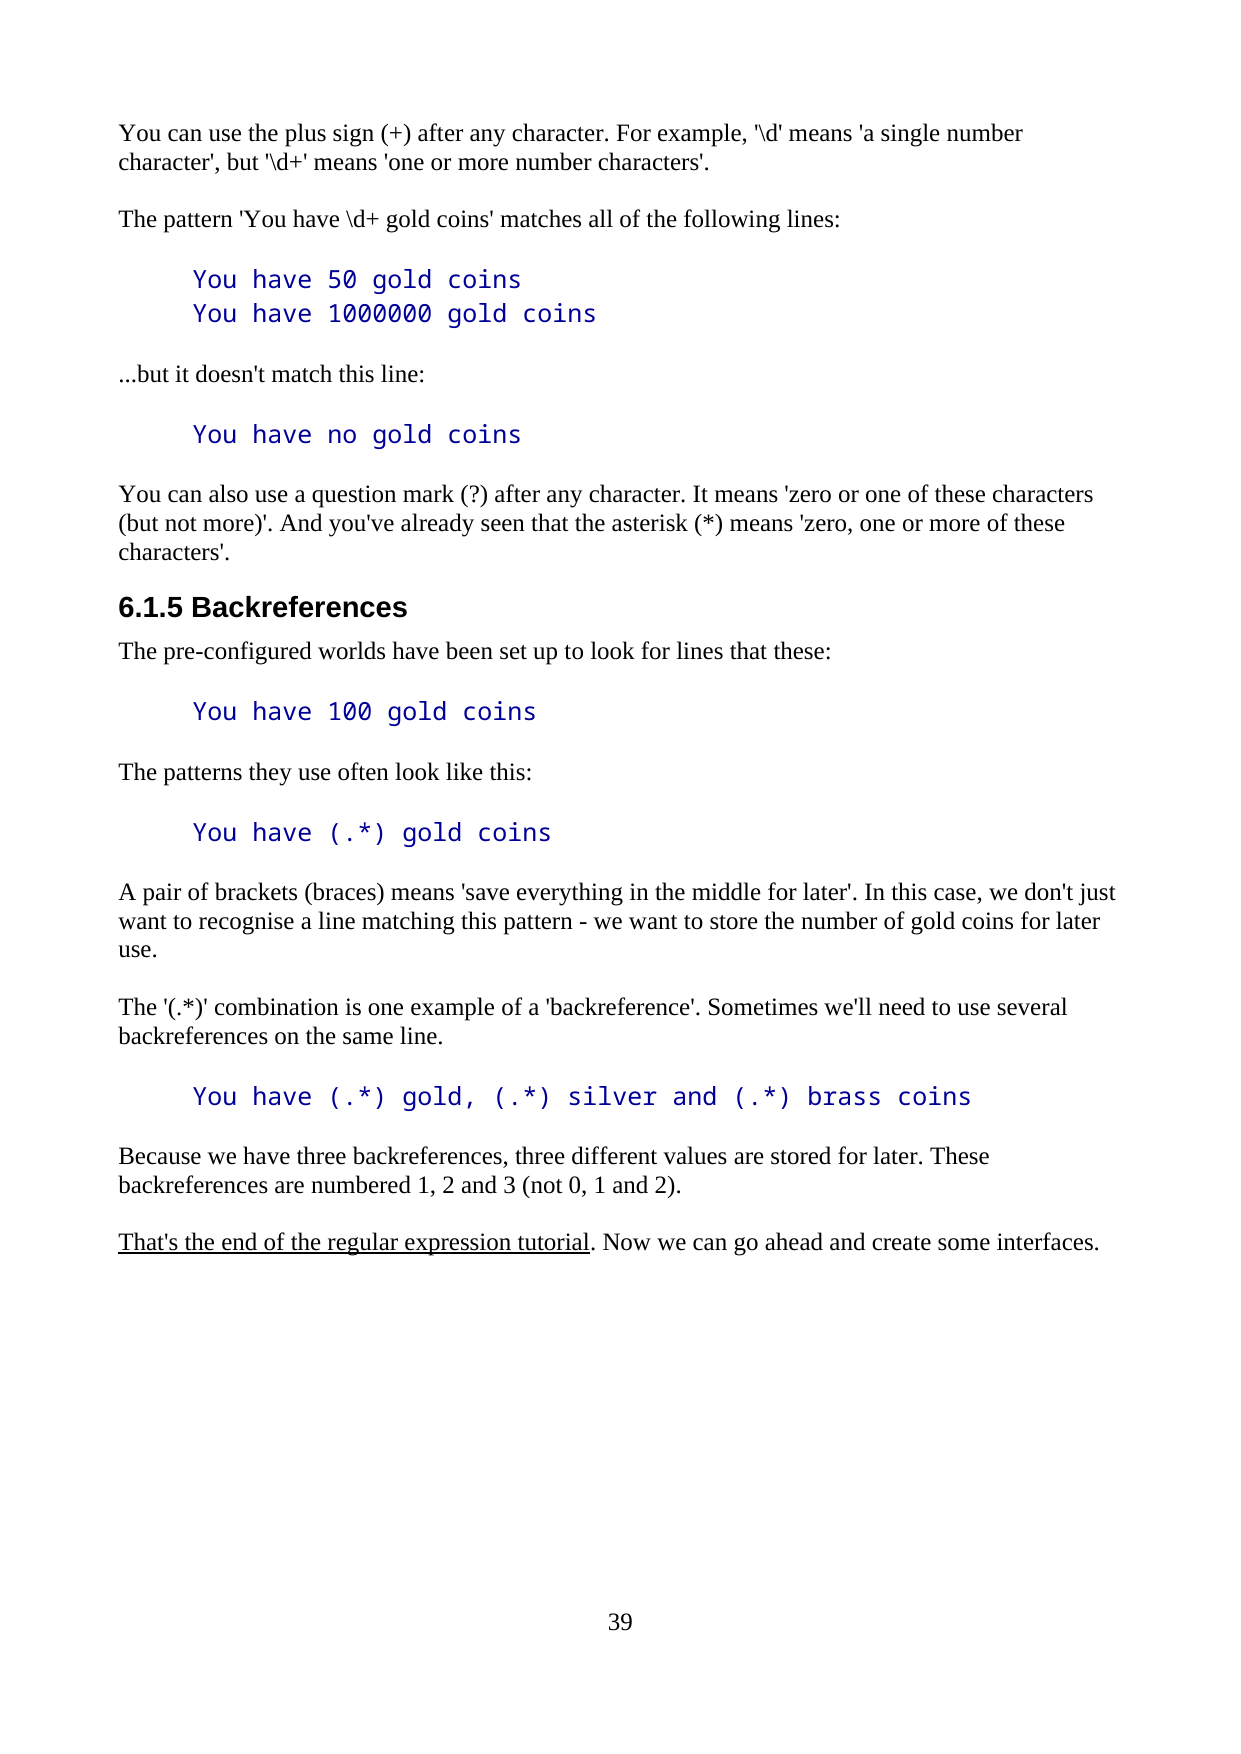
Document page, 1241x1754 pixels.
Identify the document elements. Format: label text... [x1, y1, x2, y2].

text The pre-configured worlds have been set up to look for lines that these: [118, 636, 1122, 665]
subtitle 6.1.5 Backreferences [118, 590, 1122, 624]
text You have 1000000 gold coins [118, 296, 1122, 330]
text You can use the plus sign (+) after any character. For example, '\d' means 'a single number character', but '\d+' means 'one or more number characters'. [118, 118, 1122, 176]
text ...but it doesn't match this line: [118, 359, 1122, 387]
text Because we have three backreferences, three different values are stored for later. These backreferences are numbered 1, 2 and 3 (not 0, 1 and 2). [118, 1141, 1122, 1198]
text That's the end of the regular expression tutorial. Now we can go ahead and create some interfaces. [118, 1227, 1122, 1256]
text You can also use a question mark (?) after any character. It means 'zero or one of these characters (but not more)'. And you've already seen that the asterisk (*) means 'zero, one or more of these characters'. [118, 479, 1122, 565]
text You have (.*) gold, (.*) silver and (.*) brass coins [118, 1078, 1122, 1112]
text The patterns they use often look like this: [118, 757, 1122, 785]
text A pair of brackets (braces) means 'save everything in the middle for later'. In this case, we don't just want to recognise a line matching this pattern - we want to store the number of gold coins for later use. [118, 877, 1122, 963]
text You have 100 gold coins [118, 694, 1122, 728]
text The '(.*)' combination is one example of a 'backreference'. Sometimes we'll need to use several backreferences on the same line. [118, 992, 1122, 1049]
text The pattern 'You have \d+ gold coins' matches all of the following lines: [118, 204, 1122, 233]
text You have 50 gold coins [118, 262, 1122, 296]
text You have no gold coins [118, 416, 1122, 450]
text You have (.*) gold coins [118, 814, 1122, 848]
